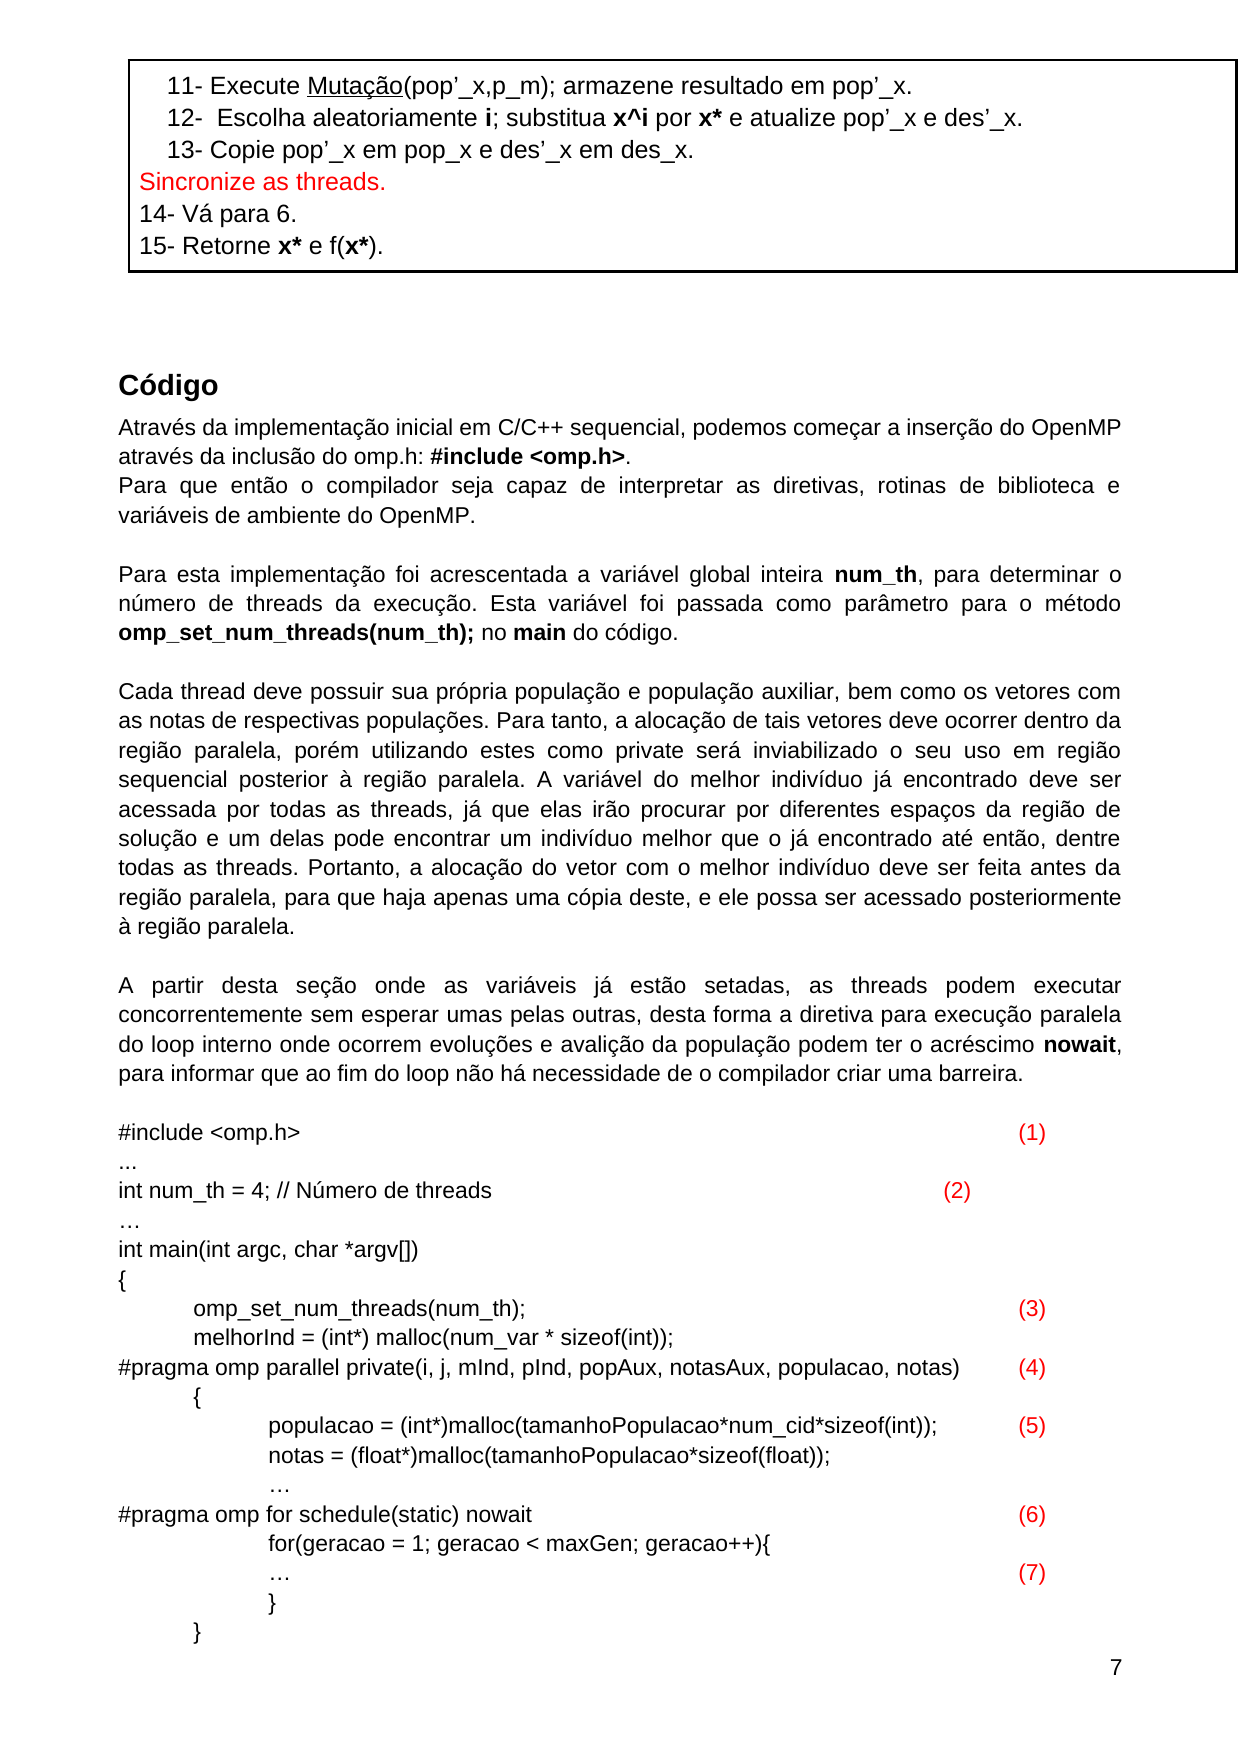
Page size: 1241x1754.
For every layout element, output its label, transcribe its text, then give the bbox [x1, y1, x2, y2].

text #pragma omp for schedule(static) nowait (6) [118, 1501, 1122, 1527]
text … [193, 1472, 1122, 1497]
text melhorInd = (int*) malloc(num_var * sizeof(int)); [118, 1325, 1122, 1351]
text … [118, 1207, 1122, 1233]
text { [118, 1384, 1122, 1409]
text #pragma omp parallel private(i, j, mInd, pInd, popAux, notasAux, populacao, notas) (4) [118, 1354, 1122, 1380]
text } [118, 1619, 1122, 1644]
text int num_th = 4; // Número de threads (2) [118, 1178, 1122, 1204]
text for(geracao = 1; geracao < maxGen; geracao++){ [118, 1531, 1122, 1556]
text A partir desta seção onde as variáveis já estão setadas, as threads podem executar concorrentemente sem esperar umas pelas outras, desta forma a diretiva para execução paralela do loop interno onde ocorrem evoluções e avalição da população podem ter o acréscimo nowait, para informar que ao fim do loop não há necessidade de o compilador criar uma barreira. [118, 972, 1122, 1086]
text notas = (float*)malloc(tamanhoPopulacao*sizeof(float)); [193, 1442, 1122, 1468]
text Através da implementação inicial em C/C++ sequencial, podemos começar a inserção do OpenMP através da inclusão do omp.h: #include <omp.h>. [118, 414, 1122, 469]
text populacao = (int*)malloc(tamanhoPopulacao*num_cid*sizeof(int)); (5) [193, 1413, 1122, 1439]
text int main(int argc, char *argv[]) [118, 1237, 1122, 1262]
subtitle Código [118, 369, 1122, 401]
text … (7) [118, 1560, 1122, 1586]
text Para que então o compilador seja capaz de interpretar as diretivas, rotinas de biblioteca e variáveis de ambiente do OpenMP. [118, 473, 1122, 528]
text } [118, 1589, 1122, 1615]
text Cada thread deve possuir sua própria população e população auxiliar, bem como os vetores com as notas de respectivas populações. Para tanto, a alocação de tais vetores deve ocorrer dentro da região paralela, porém utilizando estes como private será inviabilizado o seu uso em região sequencial posterior à região paralela. A variável do melhor indivíduo já encontrado deve ser acessada por todas as threads, já que elas irão procurar por diferentes espaços da região de solução e um delas pode encontrar um indivíduo melhor que o já encontrado até então, dentre todas as threads. Portanto, a alocação do vetor com o melhor indivíduo deve ser feita antes da região paralela, para que haja apenas uma cópia deste, e ele possa ser acessado posteriormente à região paralela. [118, 679, 1122, 939]
table_header 11- Execute Mutação(pop’_x,p_m); armazene resultado em pop’_x. 12- Escolha aleatoriamente i; substitua x^i por x* e atualize pop’_x e des’_x. 13- Copie pop’_x em pop_x e des’_x em des_x. Sincronize as threads. 14- Vá para 6. 15- Retorne x* e f(x*). [130, 61, 1235, 270]
text #include <omp.h> (1) [118, 1119, 1122, 1145]
text ... [118, 1149, 1122, 1174]
text omp_set_num_threads(num_th); (3) [118, 1296, 1122, 1321]
text Para esta implementação foi acrescentada a variável global inteira num_th, para determinar o número de threads da execução. Esta variável foi passada como parâmetro para o método omp_set_num_threads(num_th); no main do código. [118, 561, 1122, 646]
text { [118, 1266, 1122, 1292]
